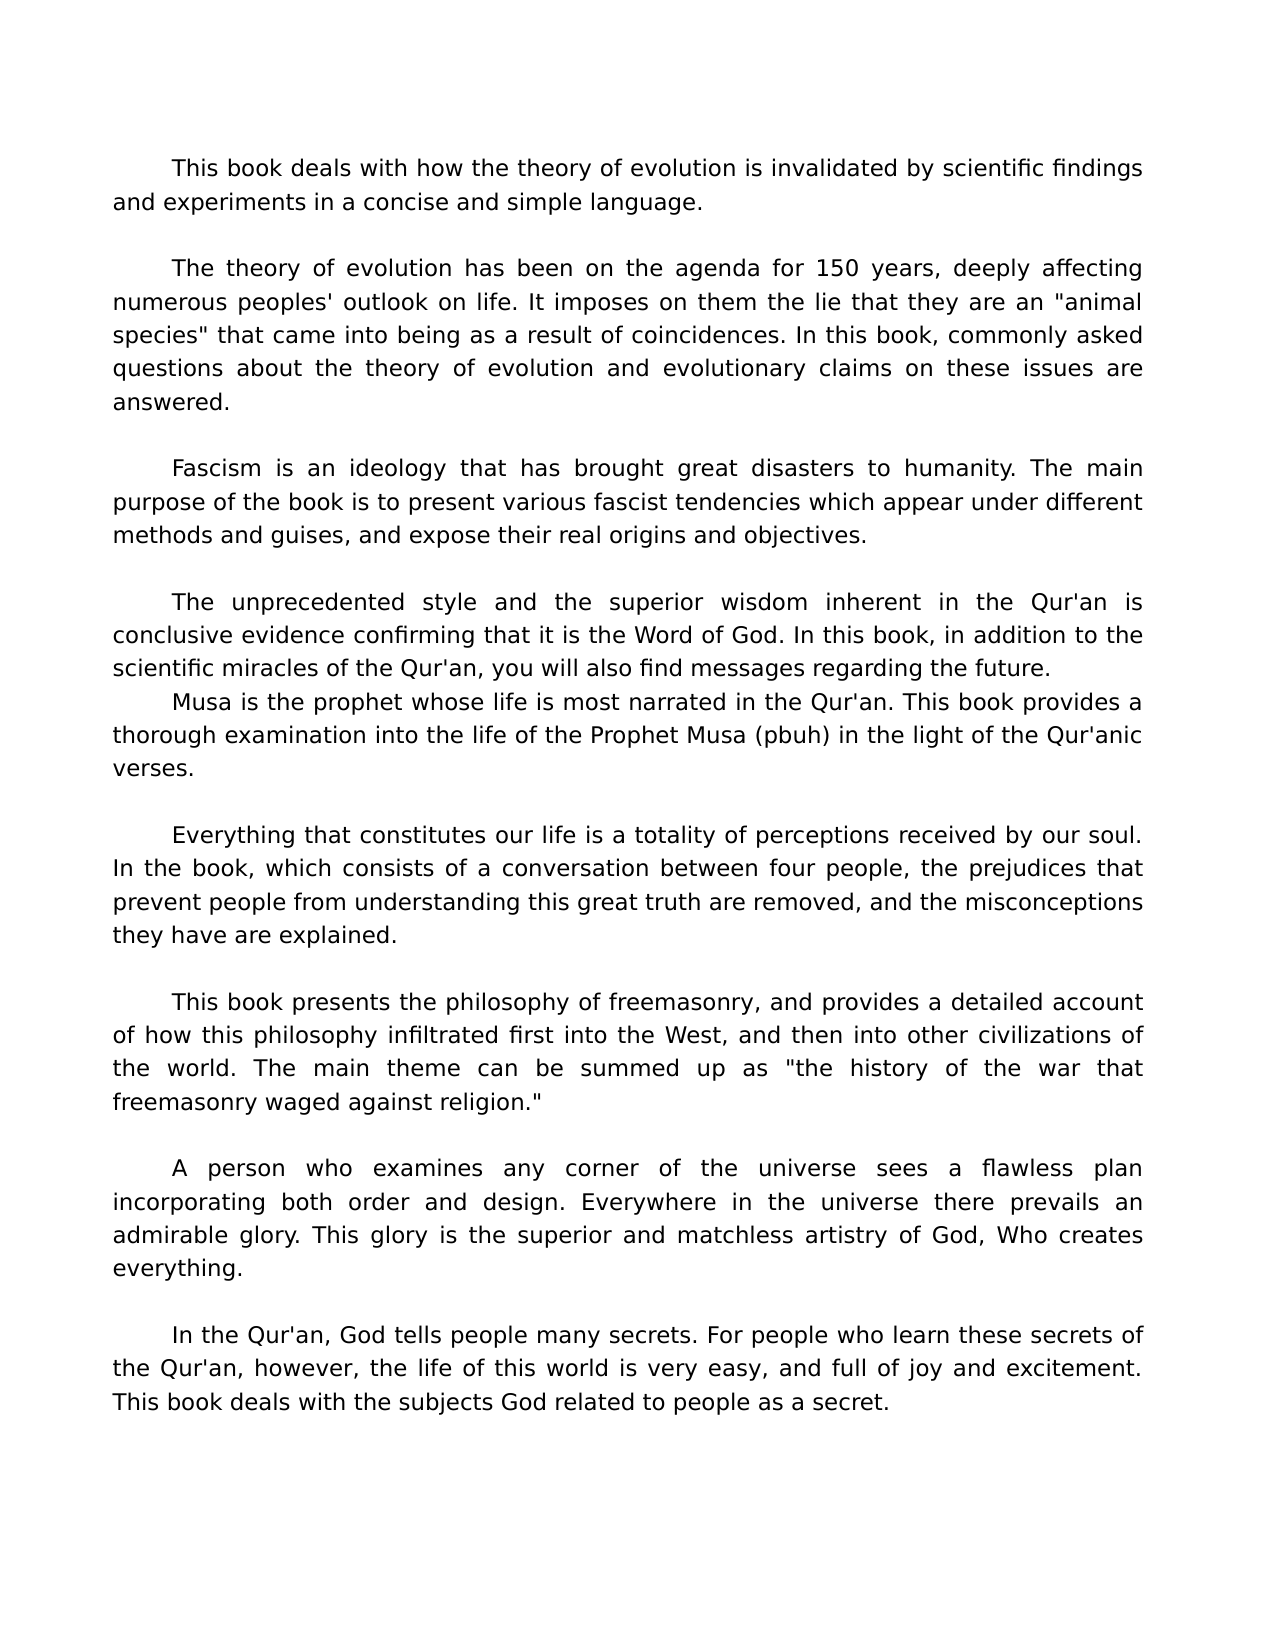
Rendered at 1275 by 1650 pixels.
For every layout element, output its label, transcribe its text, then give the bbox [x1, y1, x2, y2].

text In the Qur'an, God tells people many secrets. For people who learn these secrets of the Qur'an, however, the life of this world is very easy, and full of joy and excitement. This book deals with the subjects God related to people as a secret. [112, 1317, 1145, 1417]
text Musa is the prophet whose life is most narrated in the Qur'an. This book provides a thorough examination into the life of the Prophet Musa (pbuh) in the light of the Qur'anic verses. [112, 683, 1145, 783]
text The theory of evolution has been on the agenda for 150 years, deeply affecting numerous peoples' outlook on life. It imposes on them the lie that they are an "animal species" that came into being as a result of coincidences. In this book, commonly asked questions about the theory of evolution and evolutionary claims on these issues are answered. [112, 250, 1145, 417]
text This book deals with how the theory of evolution is invalidated by scientific findings and experiments in a concise and simple language. [112, 150, 1145, 217]
text Fascism is an ideology that has brought great disasters to humanity. The main purpose of the book is to present various fascist tendencies which appear under different methods and guises, and expose their real origins and objectives. [112, 450, 1145, 550]
text This book presents the philosophy of freemasonry, and provides a detailed account of how this philosophy infiltrated first into the West, and then into other civilizations of the world. The main theme can be summed up as "the history of the war that freemasonry waged against religion." [112, 983, 1145, 1117]
text A person who examines any corner of the universe sees a flawless plan incorporating both order and design. Everywhere in the universe there prevails an admirable glory. This glory is the superior and matchless artistry of God, Who creates everything. [112, 1150, 1145, 1283]
text The unprecedented style and the superior wisdom inherent in the Qur'an is conclusive evidence confirming that it is the Word of God. In this book, in addition to the scientific miracles of the Qur'an, you will also find messages regarding the future. [112, 583, 1145, 683]
text Everything that constitutes our life is a totality of perceptions received by our soul. In the book, which consists of a conversation between four people, the prejudices that prevent people from understanding this great truth are removed, and the misconceptions they have are explained. [112, 817, 1145, 950]
